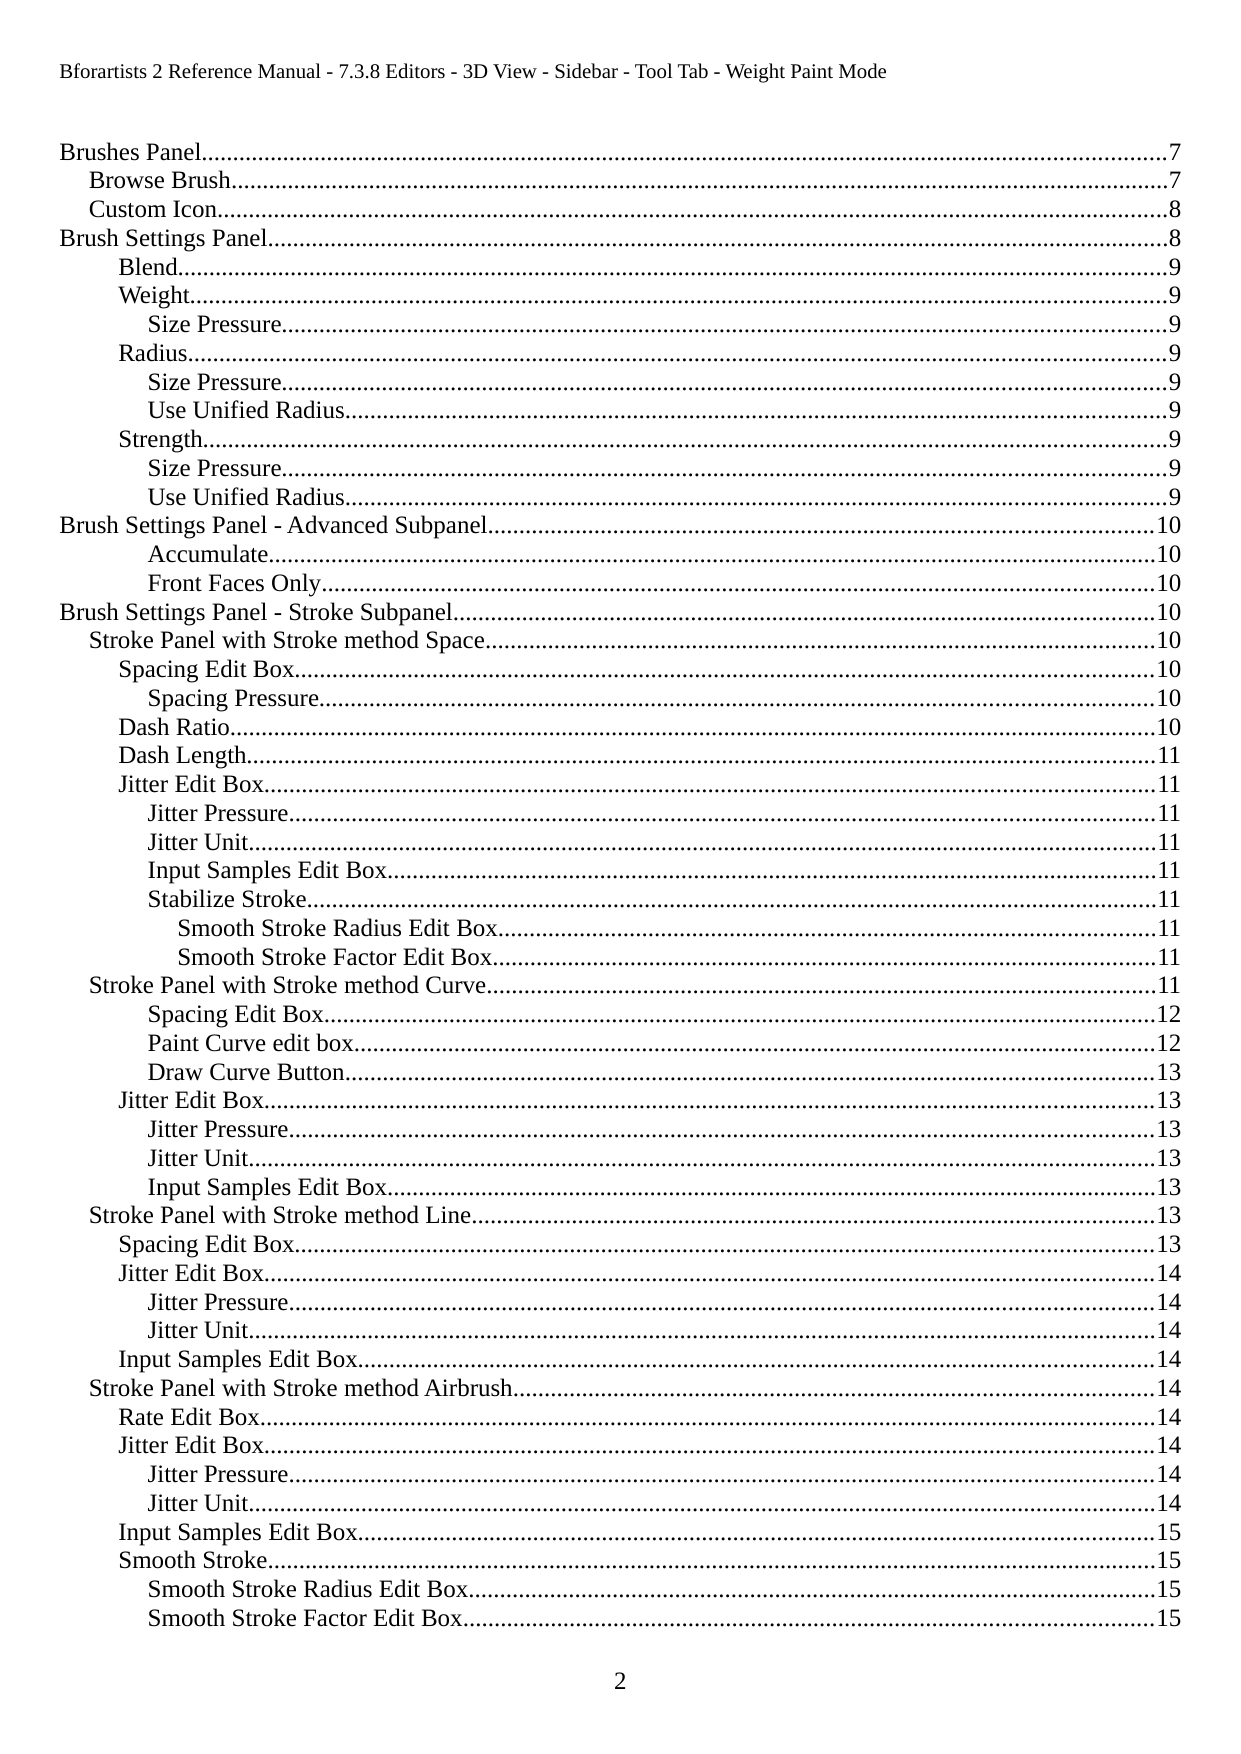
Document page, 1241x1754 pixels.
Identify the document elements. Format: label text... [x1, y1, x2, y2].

text Smooth Stroke Radius Edit Box 11 [177, 913, 1181, 942]
text Input Samples Edit Box 11 [147, 855, 1181, 884]
text Blend 9 [118, 252, 1181, 280]
text Jitter Edit Box 14 [118, 1430, 1181, 1459]
text Jitter Pressure 11 [147, 798, 1181, 827]
text Dash Length 11 [118, 740, 1181, 769]
text Spacing Edit Box 10 [118, 654, 1181, 683]
text Smooth Stroke Factor Edit Box 15 [147, 1603, 1181, 1632]
text Paint Curve edit box 12 [147, 1028, 1181, 1057]
text Front Faces Only 10 [147, 568, 1181, 597]
text Stabilize Stroke 11 [147, 884, 1181, 913]
text Jitter Pressure 14 [147, 1287, 1181, 1315]
text Jitter Unit 11 [147, 827, 1181, 855]
text Brushes Panel 7 [59, 137, 1181, 165]
text Rate Edit Box 14 [118, 1402, 1181, 1430]
text Smooth Stroke Radius Edit Box 15 [147, 1574, 1181, 1603]
text Draw Curve Button 13 [147, 1057, 1181, 1085]
text Strength 9 [118, 424, 1181, 453]
text Jitter Pressure 14 [147, 1459, 1181, 1488]
text Brush Settings Panel - Advanced Subpanel 10 [59, 510, 1181, 539]
text Smooth Stroke 15 [118, 1545, 1181, 1574]
text Accumulate 10 [147, 539, 1181, 568]
text Stroke Panel with Stroke method Curve 11 [88, 970, 1181, 999]
text Smooth Stroke Factor Edit Box 11 [177, 942, 1181, 970]
text Stroke Panel with Stroke method Line 13 [88, 1200, 1181, 1229]
text Jitter Edit Box 14 [118, 1258, 1181, 1287]
text Dash Ratio 10 [118, 712, 1181, 740]
text Input Samples Edit Box 13 [147, 1172, 1181, 1200]
text Radius 9 [118, 338, 1181, 367]
text Use Unified Radius 9 [147, 395, 1181, 424]
text Jitter Edit Box 11 [118, 769, 1181, 798]
text Stroke Panel with Stroke method Airbrush 14 [88, 1373, 1181, 1402]
text Spacing Edit Box 12 [147, 999, 1181, 1028]
text Weight 9 [118, 280, 1181, 309]
text Jitter Pressure 13 [147, 1114, 1181, 1143]
text Brush Settings Panel - Stroke Subpanel 10 [59, 597, 1181, 625]
text Input Samples Edit Box 15 [118, 1517, 1181, 1545]
text Input Samples Edit Box 14 [118, 1344, 1181, 1373]
text Browse Brush 7 [88, 165, 1181, 194]
text Jitter Unit 14 [147, 1488, 1181, 1517]
text Custom Icon 8 [88, 194, 1181, 223]
text Jitter Unit 13 [147, 1143, 1181, 1172]
text Spacing Edit Box 13 [118, 1229, 1181, 1258]
text Stroke Panel with Stroke method Space 10 [88, 625, 1181, 654]
text Size Pressure 9 [147, 367, 1181, 395]
text Jitter Unit 14 [147, 1315, 1181, 1344]
text Spacing Pressure 10 [147, 683, 1181, 712]
text Use Unified Radius 9 [147, 482, 1181, 510]
text Size Pressure 9 [147, 309, 1181, 338]
text Size Pressure 9 [147, 453, 1181, 482]
text Brush Settings Panel 8 [59, 223, 1181, 252]
text Jitter Edit Box 13 [118, 1085, 1181, 1114]
